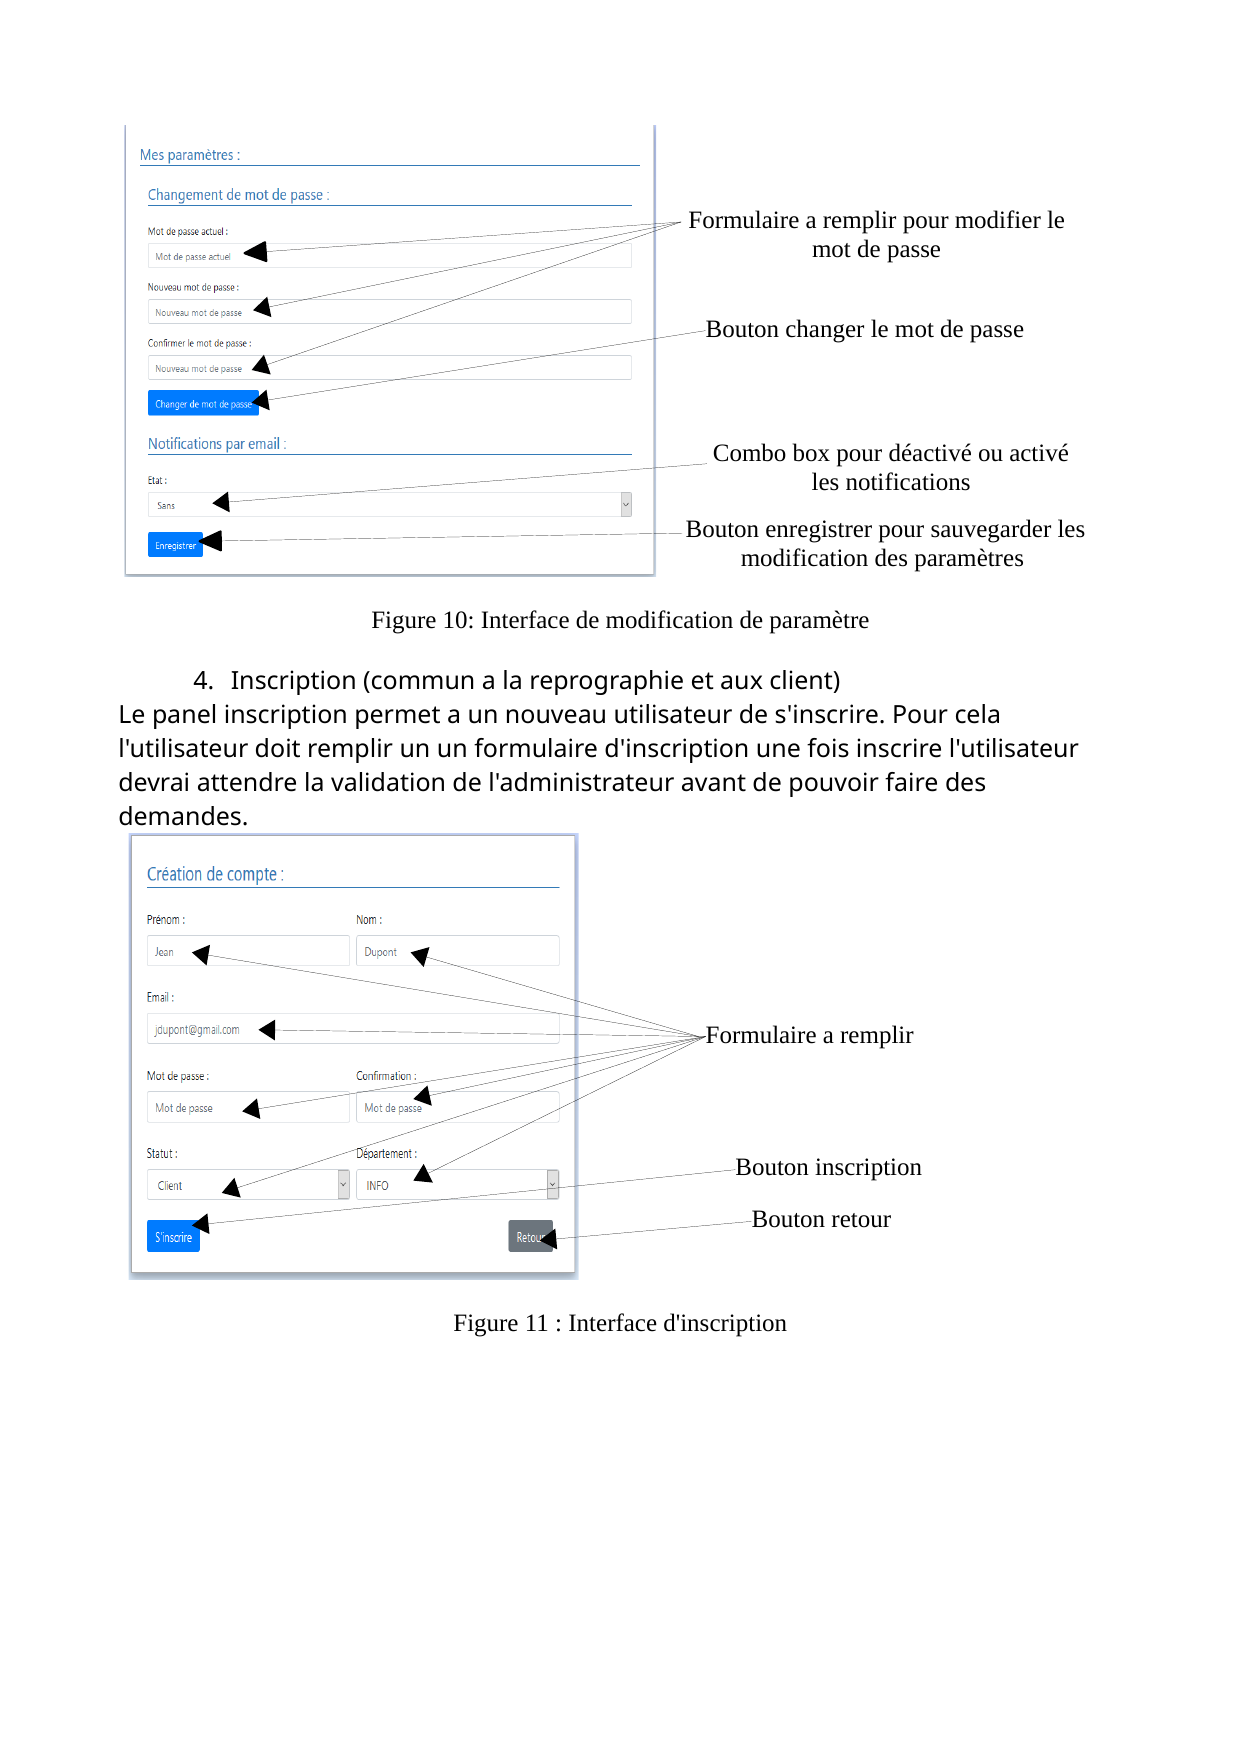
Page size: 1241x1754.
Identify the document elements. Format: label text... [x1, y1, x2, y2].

table_cell Figure 11 : Interface d'inscription [118, 1308, 1122, 1337]
table_header [579, 1042, 692, 1098]
table_cell Figure 10: Interface de modification de paramètre [118, 605, 1122, 634]
picture [128, 833, 579, 1280]
table_header [579, 1045, 660, 1063]
table_header [579, 1035, 695, 1056]
table_header [579, 1042, 685, 1076]
table_header [118, 833, 1122, 1308]
text Le panel inscription permet a un nouveau utilisateur de s'inscrire. Pour cela l'utilisateur doit remplir un un formulaire d'inscription une fois inscrire l'utilisateur devrai attendre la validation de l'administrateur avant de pouvoir faire des demandes. [118, 697, 1122, 833]
picture [124, 125, 657, 577]
table_header [118, 118, 1122, 605]
table_header [579, 1003, 682, 1033]
list Inscription (commun a la reprographie et aux client) [193, 663, 1122, 697]
table_header [579, 1017, 688, 1036]
